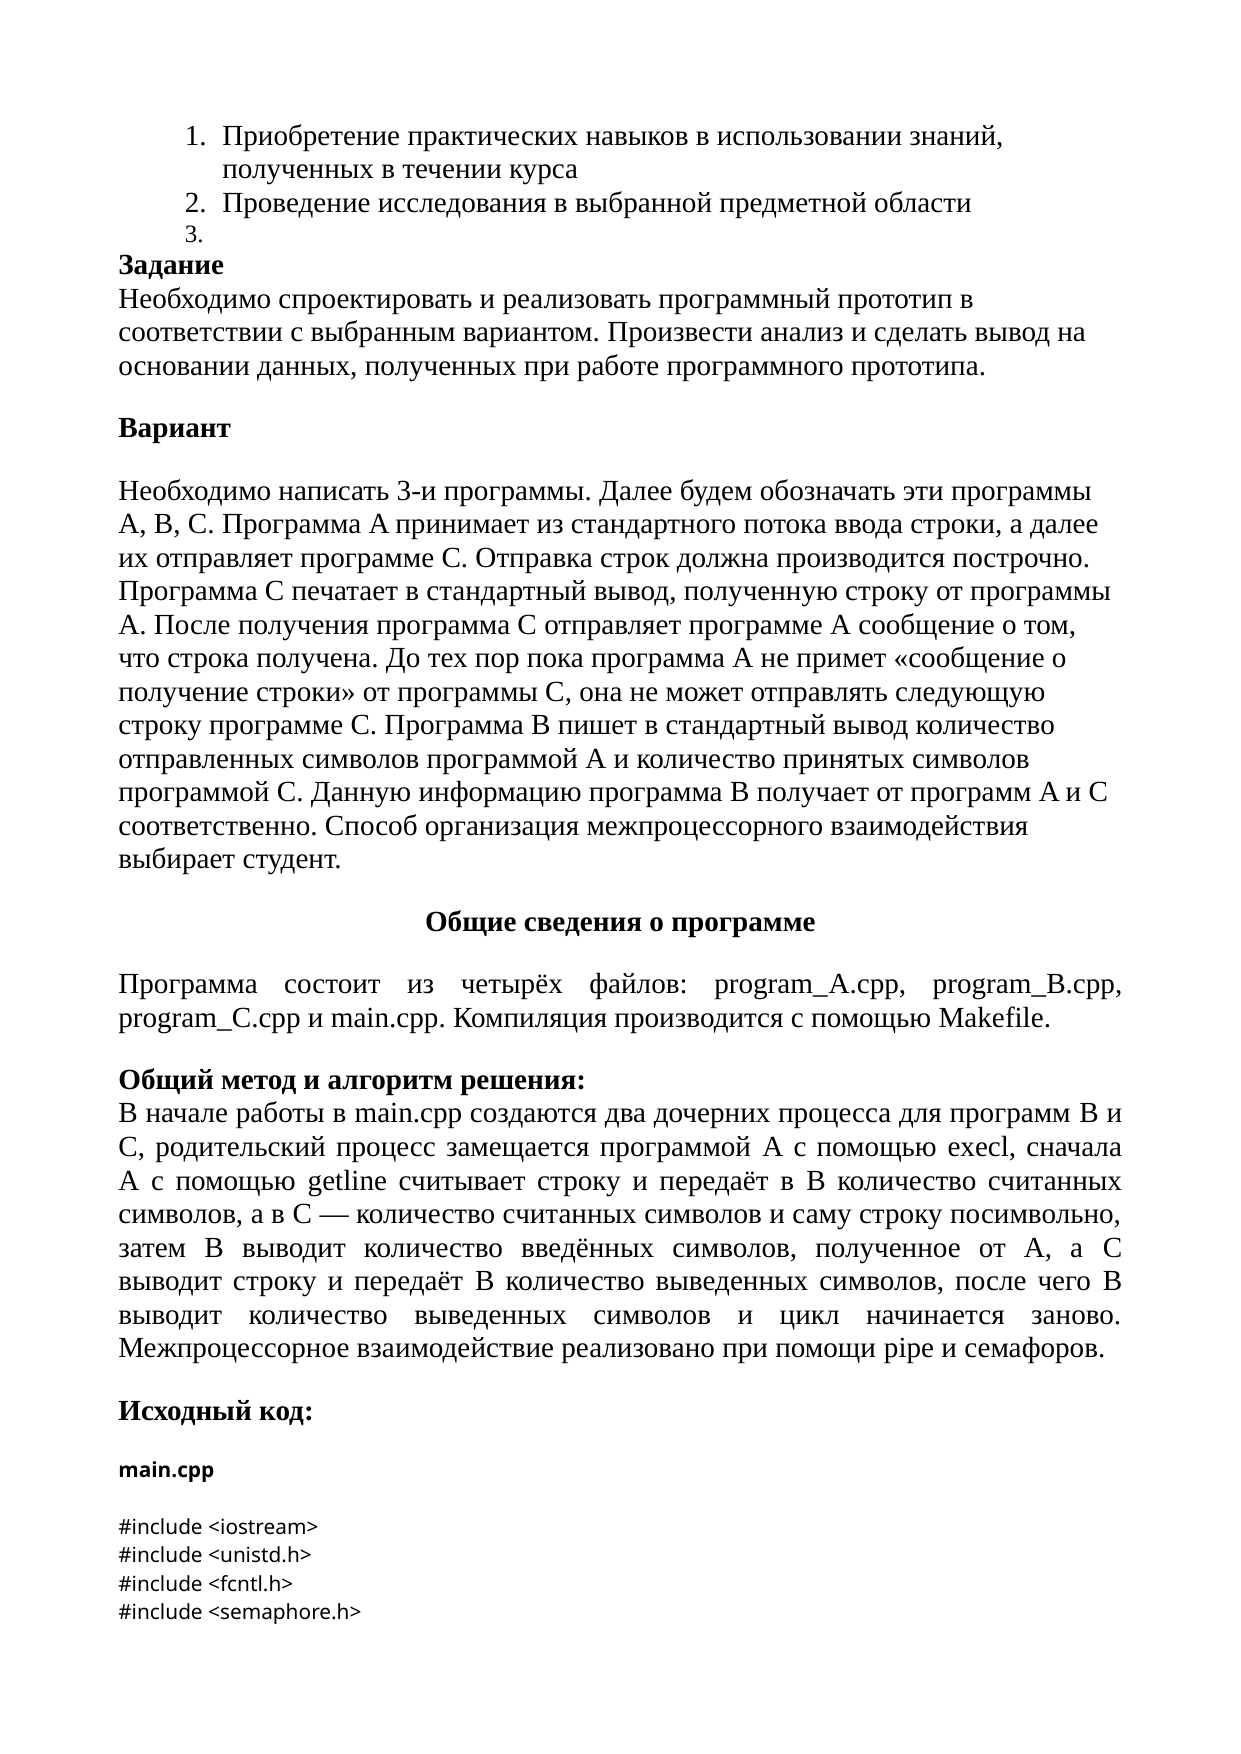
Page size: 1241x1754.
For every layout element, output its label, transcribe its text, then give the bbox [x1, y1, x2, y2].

text Необходимо спроектировать и реализовать программный прототип в соответствии с выбранным вариантом. Произвести анализ и сделать вывод на основании данных, полученных при работе программного прототипа. [118, 281, 1122, 382]
text Программа состоит из четырёх файлов: program_A.cpp, program_B.cpp, program_C.cpp и main.cpp. Компиляция производится с помощью Makefile. [118, 966, 1122, 1033]
text main.cpp [118, 1455, 1122, 1483]
text Общие сведения о программе [118, 904, 1122, 937]
text Общий метод и алгоритм решения: [118, 1062, 1122, 1096]
text Исходный код: [118, 1393, 1122, 1426]
text #include <unistd.h> [118, 1540, 1122, 1569]
text #include <fcntl.h> [118, 1569, 1122, 1597]
text В начале работы в main.cpp создаются два дочерних процесса для программ B и C, родительский процесс замещается программой A с помощью execl, сначала A с помощью getline считывает строку и передаёт в B количество считанных символов, а в C — количество считанных символов и саму строку посимвольно, затем B выводит количество введённых символов, полученное от A, а C выводит строку и передаёт B количество выведенных символов, после чего B выводит количество выведенных символов и цикл начинается заново. Межпроцессорное взаимодействие реализовано при помощи pipe и семафоров. [118, 1096, 1122, 1364]
list Проведение исследования в выбранной предметной области [184, 185, 1122, 219]
text Вариант [118, 410, 1122, 444]
text #include <semaphore.h> [118, 1597, 1122, 1626]
text Необходимо написать 3-и программы. Далее будем обозначать эти программы A, B, C. Программа A принимает из стандартного потока ввода строки, а далее их отправляет программе С. Отправка строк должна производится построчно. Программа C печатает в стандартный вывод, полученную строку от программы A. После получения программа C отправляет программе А сообщение о том, что строка получена. До тех пор пока программа А не примет «сообщение о получение строки» от программы С, она не может отправлять следующую строку программе С. Программа B пишет в стандартный вывод количество отправленных символов программой А и количество принятых символов программой С. Данную информацию программа B получает от программ A и C соответственно. Способ организация межпроцессорного взаимодействия выбирает студент. [118, 473, 1122, 875]
text Задание [118, 247, 1122, 281]
text #include <iostream> [118, 1512, 1122, 1540]
list Приобретение практических навыков в использовании знаний, полученных в течении курса [184, 118, 1122, 185]
